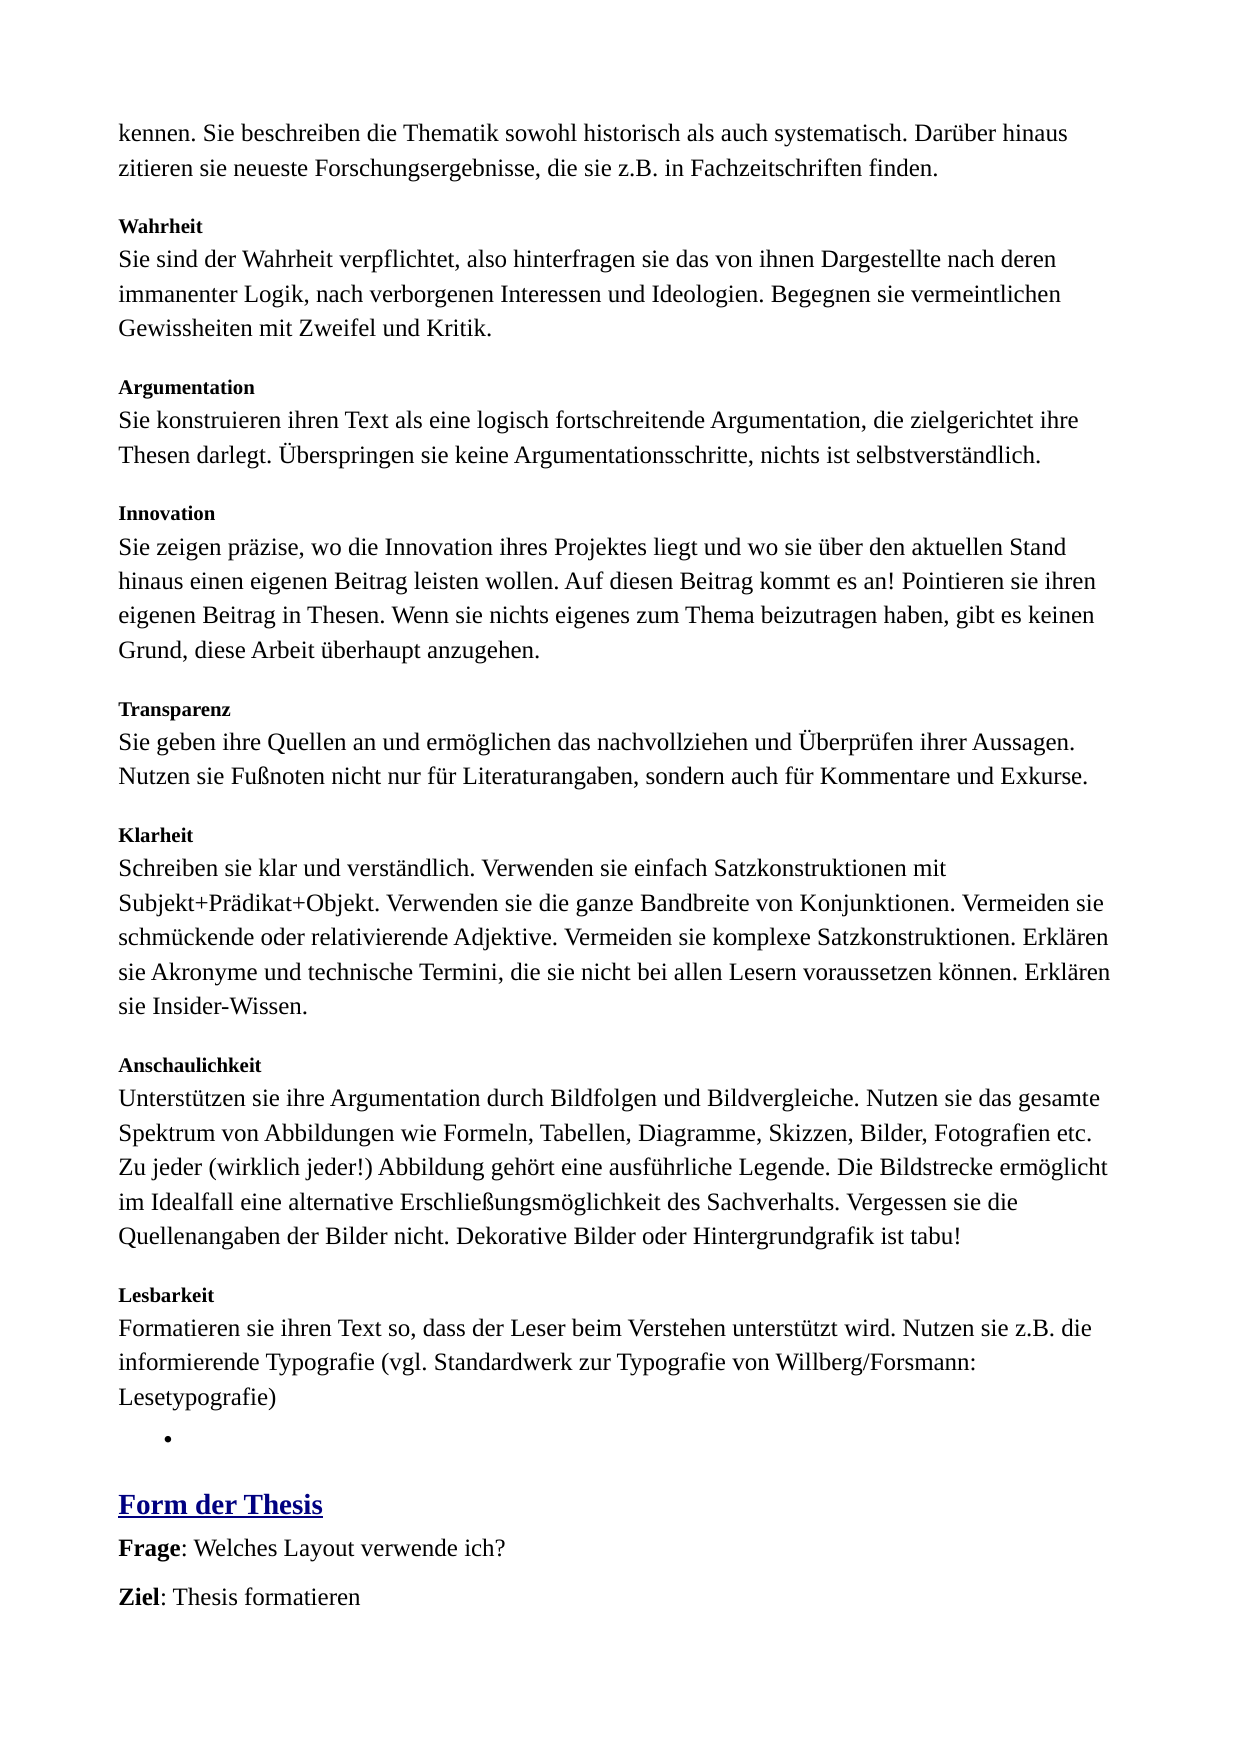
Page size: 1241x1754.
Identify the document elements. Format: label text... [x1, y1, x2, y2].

subtitle Wahrheit [118, 214, 1122, 238]
text Unterstützen sie ihre Argumentation durch Bildfolgen und Bildvergleiche. Nutzen sie das gesamte Spektrum von Abbildungen wie Formeln, Tabellen, Diagramme, Skizzen, Bilder, Fotografien etc. Zu jeder (wirklich jeder!) Abbildung gehört eine ausführliche Legende. Die Bildstrecke ermöglicht im Idealfall eine alternative Erschließungsmöglichkeit des Sachverhalts. Vergessen sie die Quellenangaben der Bilder nicht. Dekorative Bilder oder Hintergrundgrafik ist tabu! [118, 1083, 1122, 1250]
subtitle Innovation [118, 501, 1122, 525]
text kennen. Sie beschreiben die Thematik sowohl historisch als auch systematisch. Darüber hinaus zitieren sie neueste Forschungsergebnisse, die sie z.B. in Fachzeitschriften finden. [118, 118, 1122, 181]
subtitle Klarheit [118, 823, 1122, 847]
text Sie geben ihre Quellen an und ermöglichen das nachvollziehen und Überprüfen ihrer Aussagen. Nutzen sie Fußnoten nicht nur für Literaturangaben, sondern auch für Kommentare und Exkurse. [118, 727, 1122, 790]
text Formatieren sie ihren Text so, dass der Leser beim Verstehen unterstützt wird. Nutzen sie z.B. die informierende Typografie (vgl. Standardwerk zur Typografie von Willberg/Forsmann: Lesetypografie) [118, 1313, 1122, 1411]
subtitle Transparenz [118, 697, 1122, 721]
subtitle Form der Thesis [118, 1487, 1122, 1521]
text Frage: Welches Layout verwende ich? [118, 1533, 1122, 1562]
text Schreiben sie klar und verständlich. Verwenden sie einfach Satzkonstruktionen mit Subjekt+Prädikat+Objekt. Verwenden sie die ganze Bandbreite von Konjunktionen. Vermeiden sie schmückende oder relativierende Adjektive. Vermeiden sie komplexe Satzkonstruktionen. Erklären sie Akronyme und technische Termini, die sie nicht bei allen Lesern voraussetzen können. Erklären sie Insider-Wissen. [118, 853, 1122, 1020]
text Sie sind der Wahrheit verpflichtet, also hinterfragen sie das von ihnen Dargestellte nach deren immanenter Logik, nach verborgenen Interessen und Ideologien. Begegnen sie vermeintlichen Gewissheiten mit Zweifel und Kritik. [118, 244, 1122, 342]
text Sie zeigen präzise, wo die Innovation ihres Projektes liegt und wo sie über den aktuellen Stand hinaus einen eigenen Beitrag leisten wollen. Auf diesen Beitrag kommt es an! Pointieren sie ihren eigenen Beitrag in Thesen. Wenn sie nichts eigenes zum Thema beizutragen haben, gibt es keinen Grund, diese Arbeit überhaupt anzugehen. [118, 532, 1122, 664]
subtitle Argumentation [118, 375, 1122, 399]
text Ziel: Thesis formatieren [118, 1582, 1122, 1611]
subtitle Lesbarkeit [118, 1283, 1122, 1307]
text Sie konstruieren ihren Text als eine logisch fortschreitende Argumentation, die zielgerichtet ihre Thesen darlegt. Überspringen sie keine Argumentationsschritte, nichts ist selbstverständlich. [118, 405, 1122, 468]
subtitle Anschaulichkeit [118, 1053, 1122, 1077]
